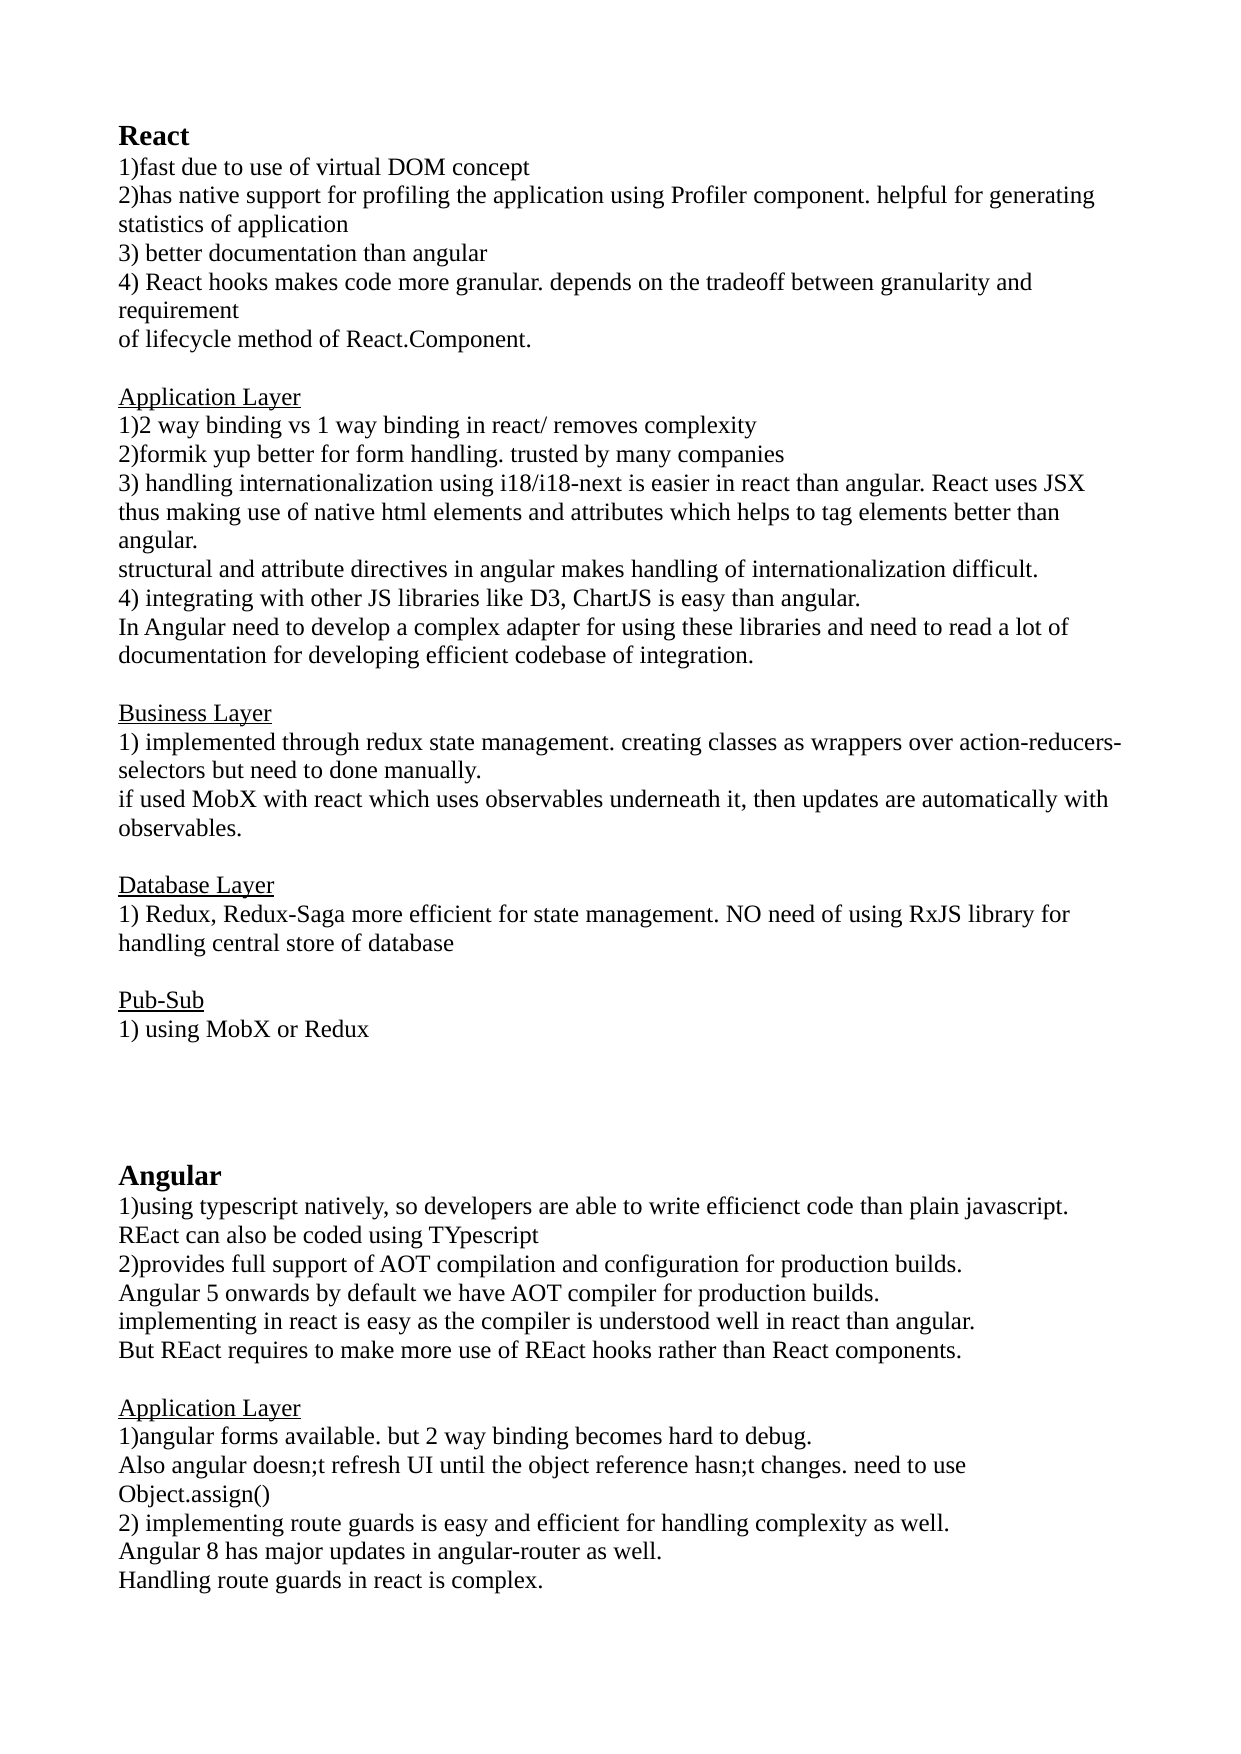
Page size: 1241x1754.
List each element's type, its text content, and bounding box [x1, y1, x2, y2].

text of lifecycle method of React.Component. [118, 324, 1122, 353]
text Also angular doesn;t refresh UI until the object reference hasn;t changes. need to use [118, 1450, 1122, 1479]
text 1) implemented through redux state management. creating classes as wrappers over action-reducers-selectors but need to done manually. [118, 727, 1122, 784]
text 2)formik yup better for form handling. trusted by many companies [118, 439, 1122, 468]
text 4) integrating with other JS libraries like D3, ChartJS is easy than angular. [118, 583, 1122, 612]
text if used MobX with react which uses observables underneath it, then updates are automatically with [118, 784, 1122, 813]
text Angular 8 has major updates in angular-router as well. [118, 1536, 1122, 1565]
text Object.assign() [118, 1479, 1122, 1508]
text 1)angular forms available. but 2 way binding becomes hard to debug. [118, 1421, 1122, 1450]
text But REact requires to make more use of REact hooks rather than React components. [118, 1335, 1122, 1364]
text 2)has native support for profiling the application using Profiler component. helpful for generating statistics of application [118, 180, 1122, 238]
text implementing in react is easy as the compiler is understood well in react than angular. [118, 1306, 1122, 1335]
text 2) implementing route guards is easy and efficient for handling complexity as well. [118, 1508, 1122, 1536]
text 4) React hooks makes code more granular. depends on the tradeoff between granularity and requirement [118, 267, 1122, 324]
text React [118, 118, 1122, 152]
text Handling route guards in react is complex. [118, 1565, 1122, 1594]
text 1)2 way binding vs 1 way binding in react/ removes complexity [118, 410, 1122, 439]
text Angular [118, 1158, 1122, 1191]
text documentation for developing efficient codebase of integration. [118, 640, 1122, 669]
text 1) using MobX or Redux [118, 1014, 1122, 1043]
text Application Layer [118, 382, 1122, 410]
text Pub-Sub [118, 985, 1122, 1014]
text 3) better documentation than angular [118, 238, 1122, 267]
text REact can also be coded using TYpescript [118, 1220, 1122, 1249]
text Angular 5 onwards by default we have AOT compiler for production builds. [118, 1278, 1122, 1306]
text Application Layer [118, 1393, 1122, 1421]
text Database Layer [118, 870, 1122, 899]
text 2)provides full support of AOT compilation and configuration for production builds. [118, 1249, 1122, 1278]
text Business Layer [118, 698, 1122, 727]
text 1)using typescript natively, so developers are able to write efficienct code than plain javascript. [118, 1191, 1122, 1220]
text 1)fast due to use of virtual DOM concept [118, 152, 1122, 180]
text observables. [118, 813, 1122, 842]
text 1) Redux, Redux-Saga more efficient for state management. NO need of using RxJS library for handling central store of database [118, 899, 1122, 957]
text In Angular need to develop a complex adapter for using these libraries and need to read a lot of [118, 612, 1122, 640]
text 3) handling internationalization using i18/i18-next is easier in react than angular. React uses JSX thus making use of native html elements and attributes which helps to tag elements better than angular. [118, 468, 1122, 554]
text structural and attribute directives in angular makes handling of internationalization difficult. [118, 554, 1122, 583]
